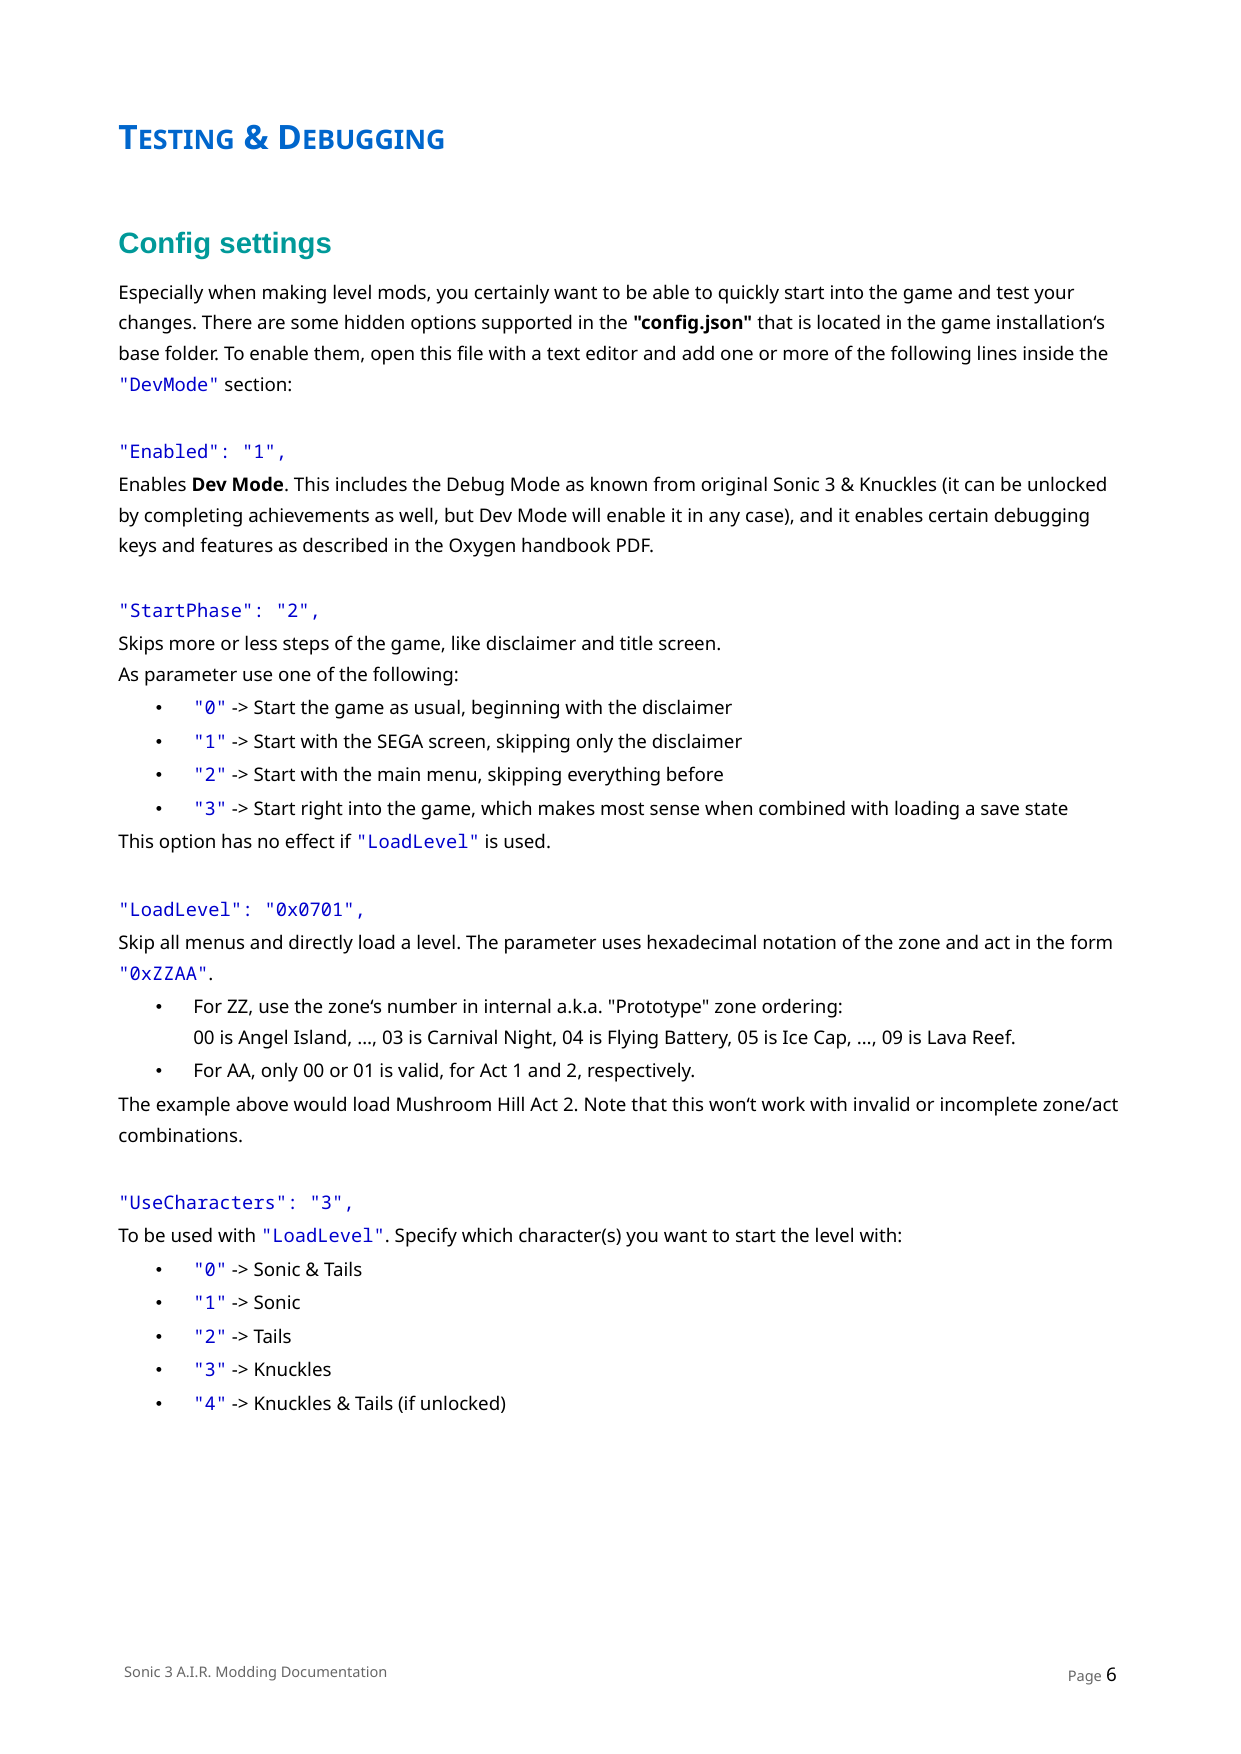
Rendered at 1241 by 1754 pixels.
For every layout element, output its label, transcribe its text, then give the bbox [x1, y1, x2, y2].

list "1" -> Sonic [156, 1289, 1122, 1315]
list "4" -> Knuckles & Tails (if unlocked) [156, 1390, 1122, 1416]
text Enables Dev Mode. This includes the Debug Mode as known from original Sonic 3 & Knuckles (it can be unlocked by completing achievements as well, but Dev Mode will enable it in any case), and it enables certain debugging keys and features as described in the Oxygen handbook PDF. [118, 471, 1122, 589]
text Skips more or less steps of the game, like disclaimer and title screen. As parameter use one of the following: [118, 630, 1122, 687]
list For ZZ, use the zone‘s number in internal a.k.a. "Prototype" zone ordering: 00 is Angel Island, …, 03 is Carnival Night, 04 is Flying Battery, 05 is Ice Cap, …, 09 is Lava Reef. [156, 993, 1122, 1050]
text "Enabled": "1", [118, 438, 1122, 463]
list "0" -> Start the game as usual, beginning with the disclaimer [156, 694, 1122, 720]
list "1" -> Start with the SEGA screen, skipping only the disclaimer [156, 728, 1122, 754]
text To be used with "LoadLevel". Specify which character(s) you want to start the level with: [118, 1222, 1122, 1248]
list For AA, only 00 or 01 is valid, for Act 1 and 2, respectively. [156, 1058, 1122, 1083]
subtitle Config settings [118, 226, 1122, 260]
text "UseCharacters": "3", [118, 1189, 1122, 1214]
text This option has no effect if "LoadLevel" is used. [118, 829, 1122, 854]
list The example above would load Mushroom Hill Act 2. Note that this won‘t work with invalid or incomplete zone/act combinations. [118, 1091, 1122, 1147]
text Skip all menus and directly load a level. The parameter uses hexadecimal notation of the zone and act in the form "0xZZAA". [118, 929, 1122, 986]
text "LoadLevel": "0x0701", [118, 896, 1122, 921]
list "3" -> Knuckles [156, 1357, 1122, 1382]
text Especially when making level mods, you certainly want to be able to quickly start into the game and test your changes. There are some hidden options supported in the "config.json" that is located in the game installation‘s base folder. To enable them, open this file with a text editor and add one or more of the following lines inside the "DevMode" section: [118, 279, 1122, 396]
subtitle Testing & Debugging [118, 113, 1122, 159]
list "2" -> Tails [156, 1323, 1122, 1349]
list "3" -> Start right into the game, which makes most sense when combined with loading a save state [156, 795, 1122, 821]
text "StartPhase": "2", [118, 597, 1122, 622]
list "0" -> Sonic & Tails [156, 1256, 1122, 1282]
list "2" -> Start with the main menu, skipping everything before [156, 762, 1122, 787]
